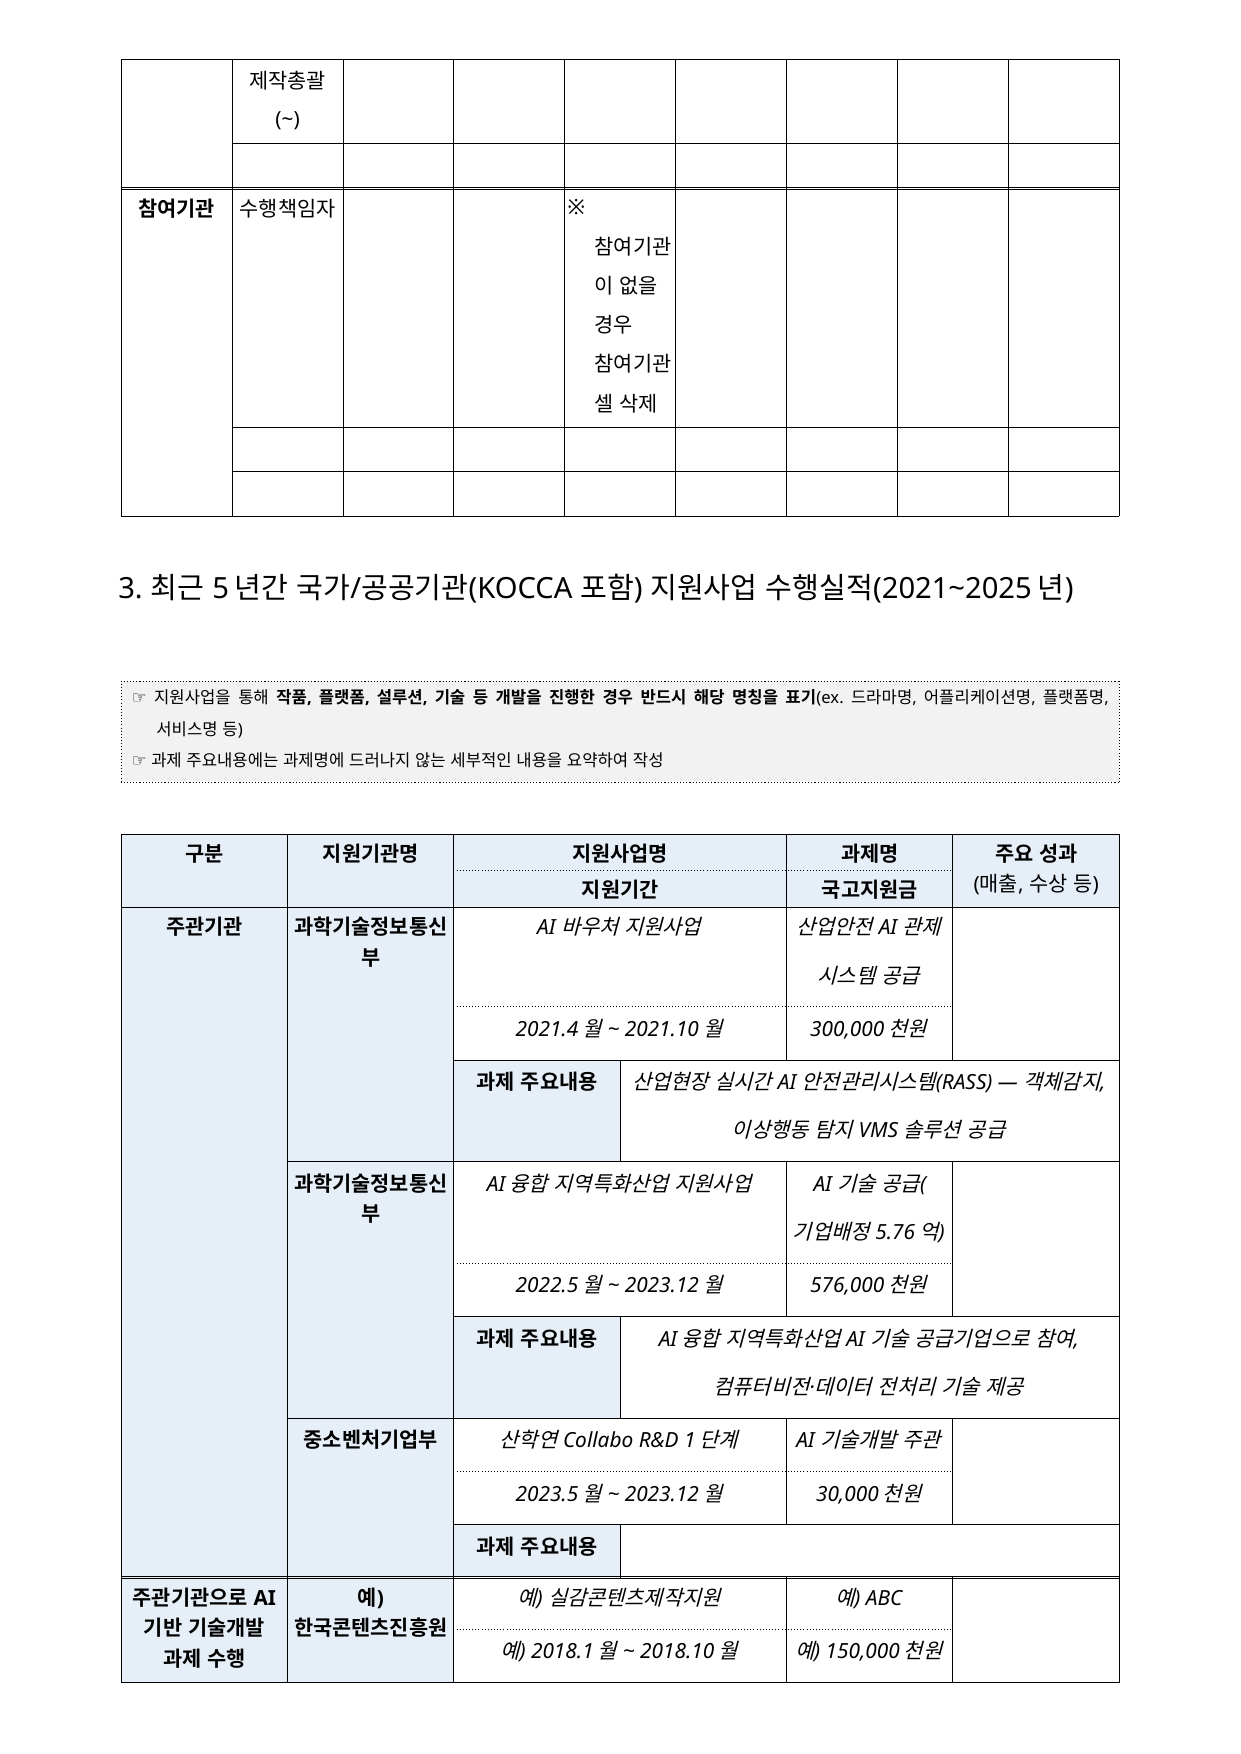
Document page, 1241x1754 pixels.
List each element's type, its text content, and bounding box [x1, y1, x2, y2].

table_cell [454, 428, 564, 471]
table_cell 300,000천원 [787, 1006, 952, 1059]
table_cell 예) 한국콘텐츠진흥원 [288, 1579, 453, 1682]
table_cell [565, 144, 675, 187]
table_cell [1009, 428, 1119, 471]
table_header ☞ 지원사업을 통해 작품, 플랫폼, 설루션, 기술 등 개발을 진행한 경우 반드시 해당 명칭을 표기(ex. 드라마명, 어플리케이션명, 플랫폼명, 서비스명 등) ☞ 과제 주요내용에는 과제명에 드러나지 않는 세부적인 내용을 요약하여 작성 [121, 681, 1119, 781]
table_cell ※ 참여기관이 없을 경우 참여기관 셀 삭제 [565, 190, 675, 427]
table_cell AI 기술개발 주관 [787, 1419, 952, 1471]
table_cell [454, 472, 564, 516]
table_cell [676, 472, 786, 516]
table_cell 과제 주요내용 [454, 1061, 620, 1161]
table_cell [898, 60, 1008, 142]
table_cell [898, 190, 1008, 427]
table_cell 예) 150,000천원 [787, 1629, 952, 1682]
table_cell [565, 60, 675, 142]
table_cell 30,000천원 [787, 1471, 952, 1524]
table_cell 예) 실감콘텐츠제작지원 [454, 1579, 786, 1629]
table_cell 과제 주요내용 [454, 1525, 620, 1576]
table_cell 중소벤처기업부 [288, 1419, 453, 1576]
table_cell [787, 428, 897, 471]
table_cell [344, 428, 453, 471]
table_cell 산학연 Collabo R&D 1단계 [454, 1419, 786, 1471]
table_cell [953, 1419, 1119, 1524]
table_cell [676, 60, 786, 142]
table_cell [233, 428, 343, 471]
table_header 지원사업명 [454, 835, 786, 870]
table_cell [344, 190, 453, 427]
table_cell [898, 472, 1008, 516]
table_cell [1009, 60, 1119, 142]
table_cell 수행책임자 [233, 190, 343, 427]
table_cell 주관기관으로 AI 기반 기술개발 과제 수행 [122, 1579, 287, 1682]
table_header 과제명 [787, 835, 952, 870]
table_cell 국고지원금 [787, 870, 952, 907]
table_cell 2021.4월 ~ 2021.10월 [454, 1006, 786, 1059]
table_cell 과학기술정보통신부 [288, 1162, 453, 1418]
table_cell 제작총괄 (~) [233, 60, 343, 142]
table_cell [953, 908, 1119, 1059]
table_cell [787, 190, 897, 427]
table_cell [344, 144, 453, 187]
table_cell 2022.5월 ~ 2023.12월 [454, 1263, 786, 1316]
table_cell 과학기술정보통신부 [288, 908, 453, 1161]
table_cell 예) ABC [787, 1579, 952, 1629]
table_cell [565, 472, 675, 516]
table_cell [676, 428, 786, 471]
table_cell [1009, 144, 1119, 187]
table_cell [1009, 190, 1119, 427]
table_cell 과제 주요내용 [454, 1317, 620, 1418]
table_cell [454, 60, 564, 142]
table_cell 산업현장 실시간 AI 안전관리시스템(RASS) — 객체감지, 이상행동 탐지 VMS 솔루션 공급 [621, 1061, 1119, 1161]
table_cell AI 바우처 지원사업 [454, 908, 786, 1006]
table_cell [787, 472, 897, 516]
table_cell [122, 60, 232, 187]
table_cell [898, 144, 1008, 187]
table_cell AI융합 지역특화산업 AI 기술 공급기업으로 참여, 컴퓨터비전·데이터 전처리 기술 제공 [621, 1317, 1119, 1418]
table_cell [1009, 472, 1119, 516]
table_cell 576,000천원 [787, 1263, 952, 1316]
table_cell [676, 144, 786, 187]
table_cell [953, 1162, 1119, 1316]
table_cell [953, 1579, 1119, 1682]
table_cell [898, 428, 1008, 471]
table_header 주요 성과 (매출, 수상 등) [953, 835, 1119, 907]
table_cell [233, 472, 343, 516]
table_cell [787, 144, 897, 187]
table_cell 산업안전 AI 관제 시스템 공급 [787, 908, 952, 1006]
table_cell 2023.5월 ~ 2023.12월 [454, 1471, 786, 1524]
table_cell [454, 144, 564, 187]
table_cell 참여기관 [122, 190, 232, 516]
table_cell 예) 2018.1월 ~ 2018.10월 [454, 1629, 786, 1682]
table_cell [565, 428, 675, 471]
table_cell [344, 60, 453, 142]
table_cell 지원기간 [454, 870, 786, 907]
table_cell [621, 1525, 1119, 1576]
table_cell 주관기관 [122, 908, 287, 1576]
table_cell [233, 144, 343, 187]
table_cell [344, 472, 453, 516]
table_header 구분 [122, 835, 287, 907]
table_cell [454, 190, 564, 427]
table_header 지원기관명 [288, 835, 453, 907]
table_cell AI 기술 공급(기업배정 5.76억) [787, 1162, 952, 1263]
table_cell [787, 60, 897, 142]
table_cell AI융합 지역특화산업 지원사업 [454, 1162, 786, 1263]
table_cell [676, 190, 786, 427]
text 3. 최근 5년간 국가/공공기관(KOCCA 포함) 지원사업 수행실적(2021~2025년) [118, 564, 1122, 607]
